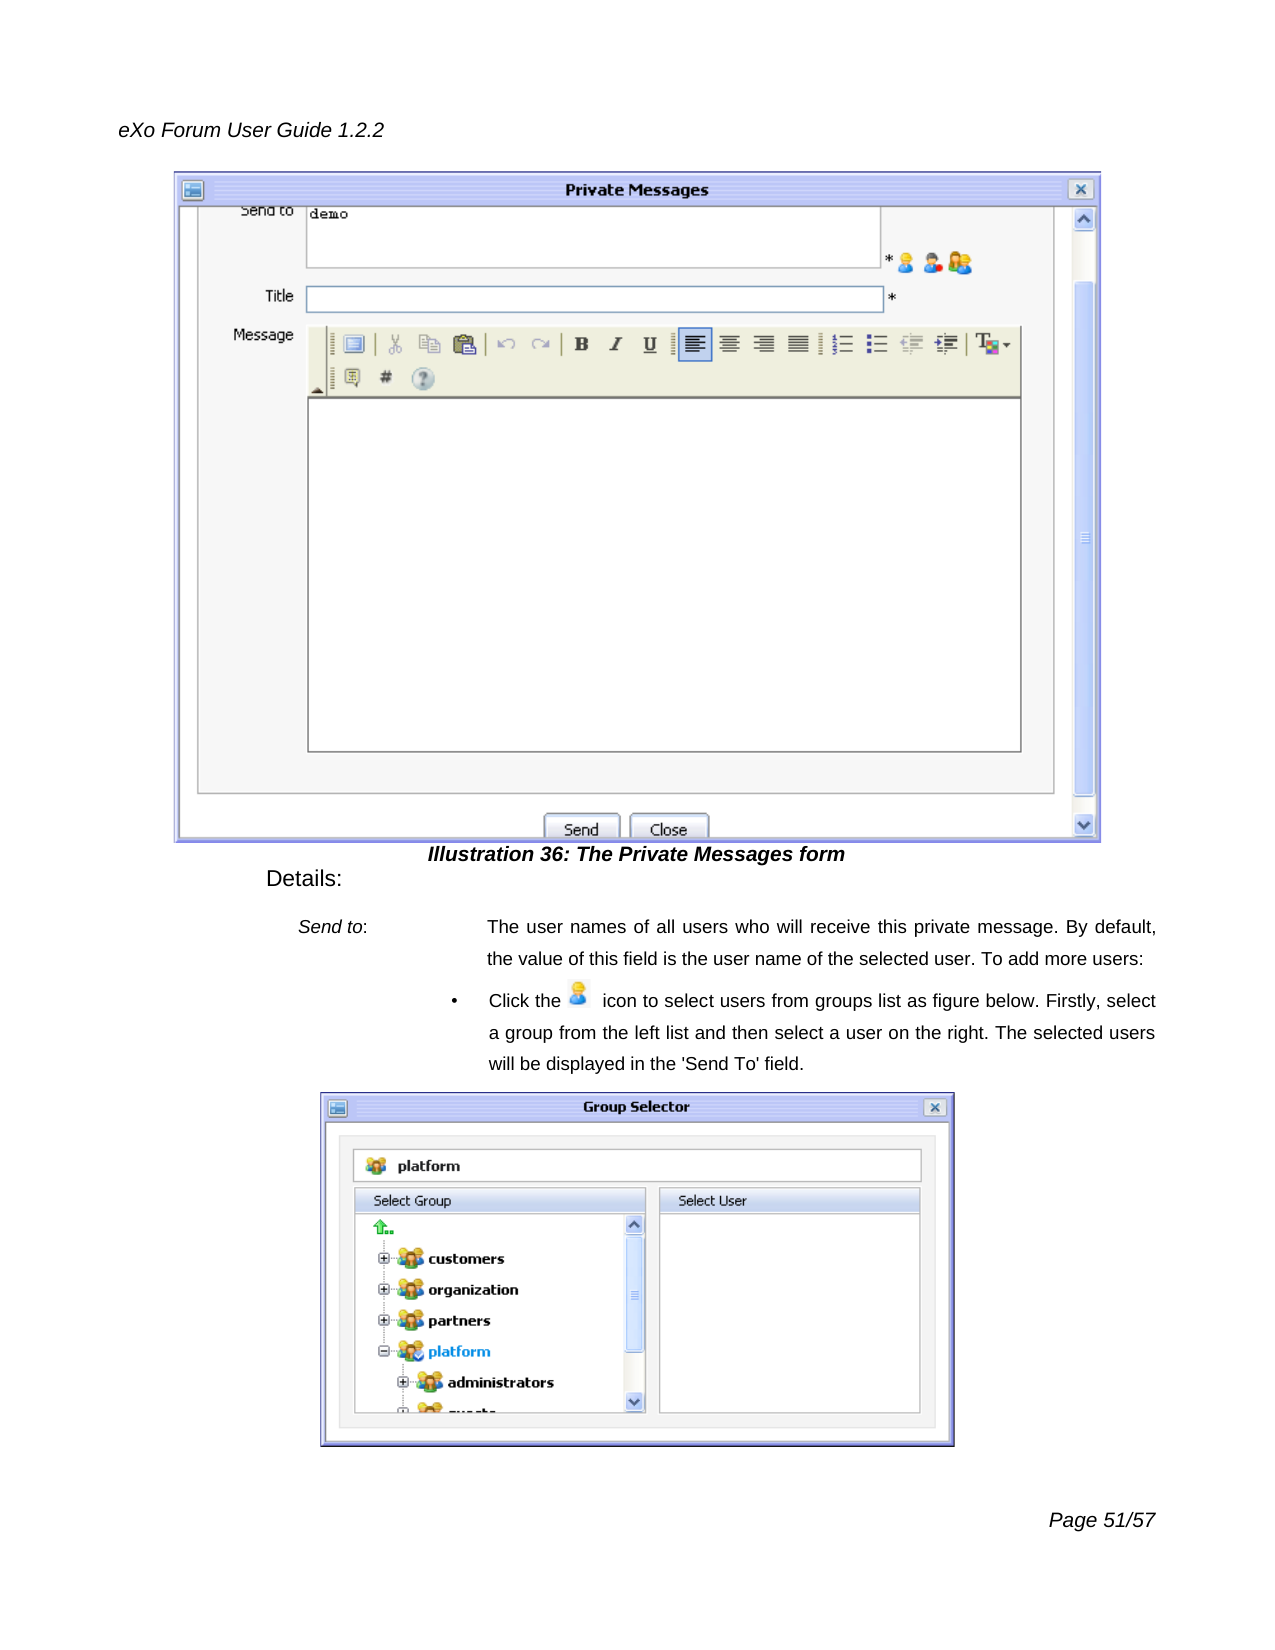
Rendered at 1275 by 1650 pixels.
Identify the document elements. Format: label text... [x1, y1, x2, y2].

list Click the icon to select users from groups list as figure below. Firstly, select a group from the left list and then select a user on the right. The selected users will be displayed in the 'Send To' field. [451, 979, 1157, 1074]
text Illustration 36: The Private Messages form [174, 843, 1101, 866]
picture [320, 1092, 955, 1447]
text Details: [118, 171, 1157, 891]
text Send to: The user names of all users who will receive this private message. By default, the value of this field is the user name of the selected user. To add more users: [298, 917, 1157, 969]
picture [173, 170, 1102, 843]
picture [567, 979, 591, 1008]
